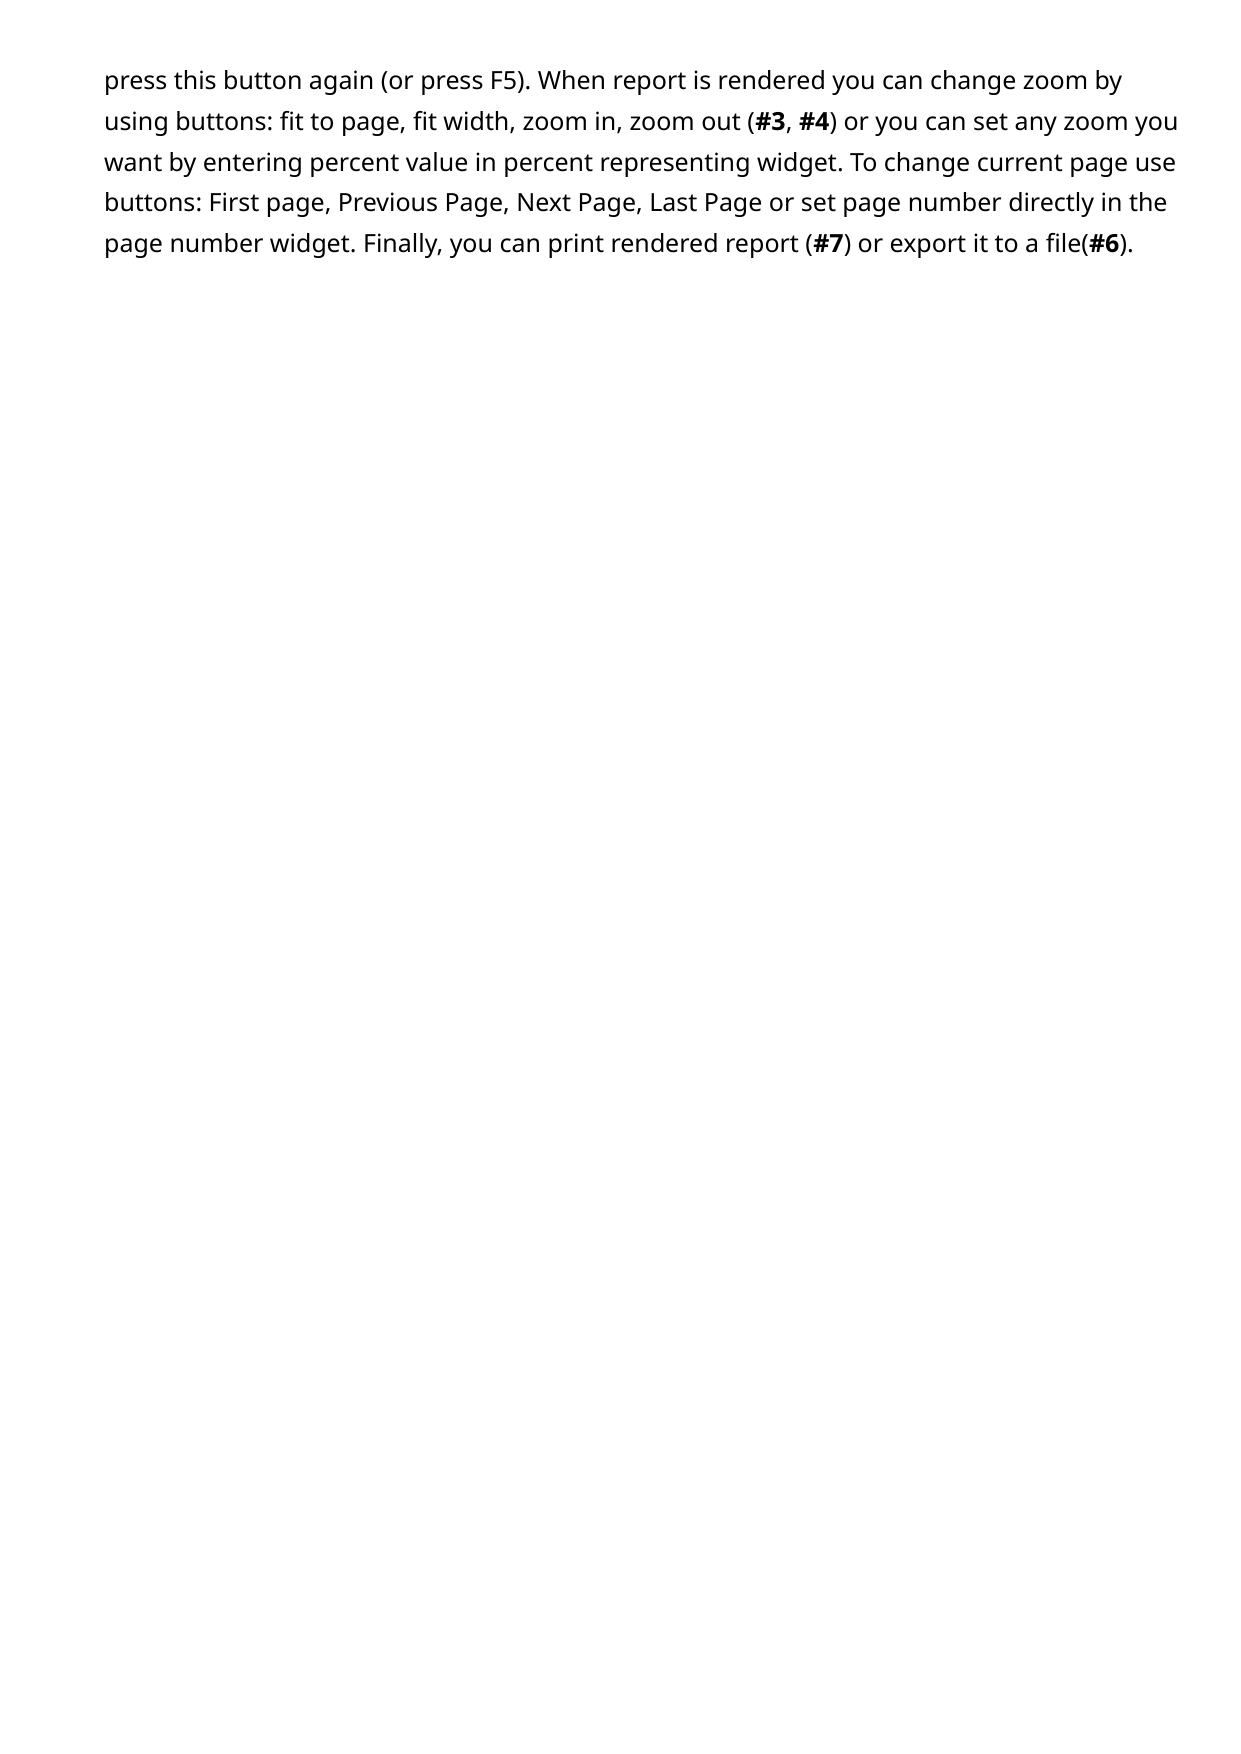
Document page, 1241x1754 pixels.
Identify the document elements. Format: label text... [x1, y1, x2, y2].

text press this button again (or press F5). When report is rendered you can change zoom by using buttons: fit to page, fit width, zoom in, zoom out (#3, #4) or you can set any zoom you want by entering percent value in percent representing widget. To change current page use buttons: First page, Previous Page, Next Page, Last Page or set page number directly in the page number widget. Finally, you can print rendered report (#7) or export it to a file(#6). [104, 62, 1181, 260]
